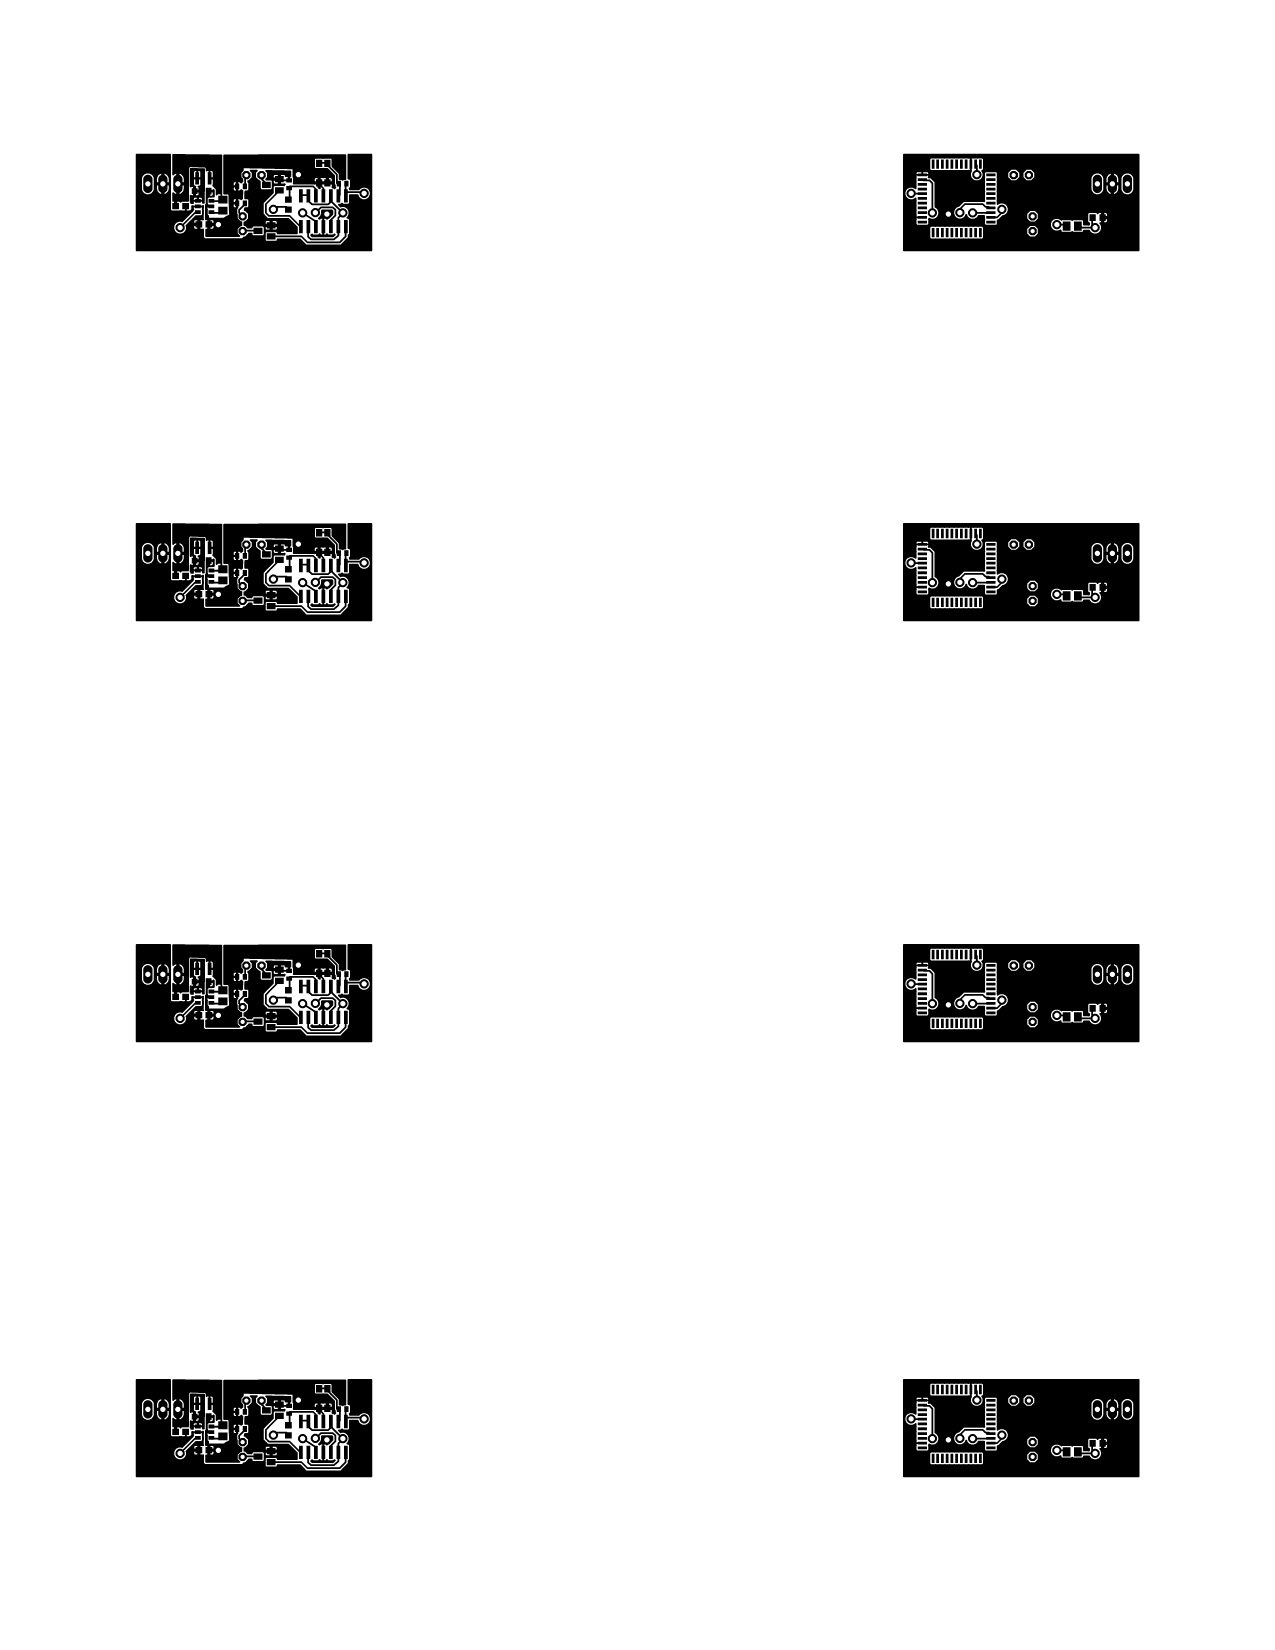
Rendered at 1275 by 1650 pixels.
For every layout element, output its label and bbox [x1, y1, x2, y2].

picture [876, 488, 1157, 656]
picture [118, 908, 399, 1077]
picture [118, 1344, 399, 1512]
picture [876, 908, 1157, 1077]
picture [876, 1344, 1157, 1512]
picture [118, 488, 399, 656]
picture [118, 118, 399, 286]
picture [876, 118, 1157, 286]
